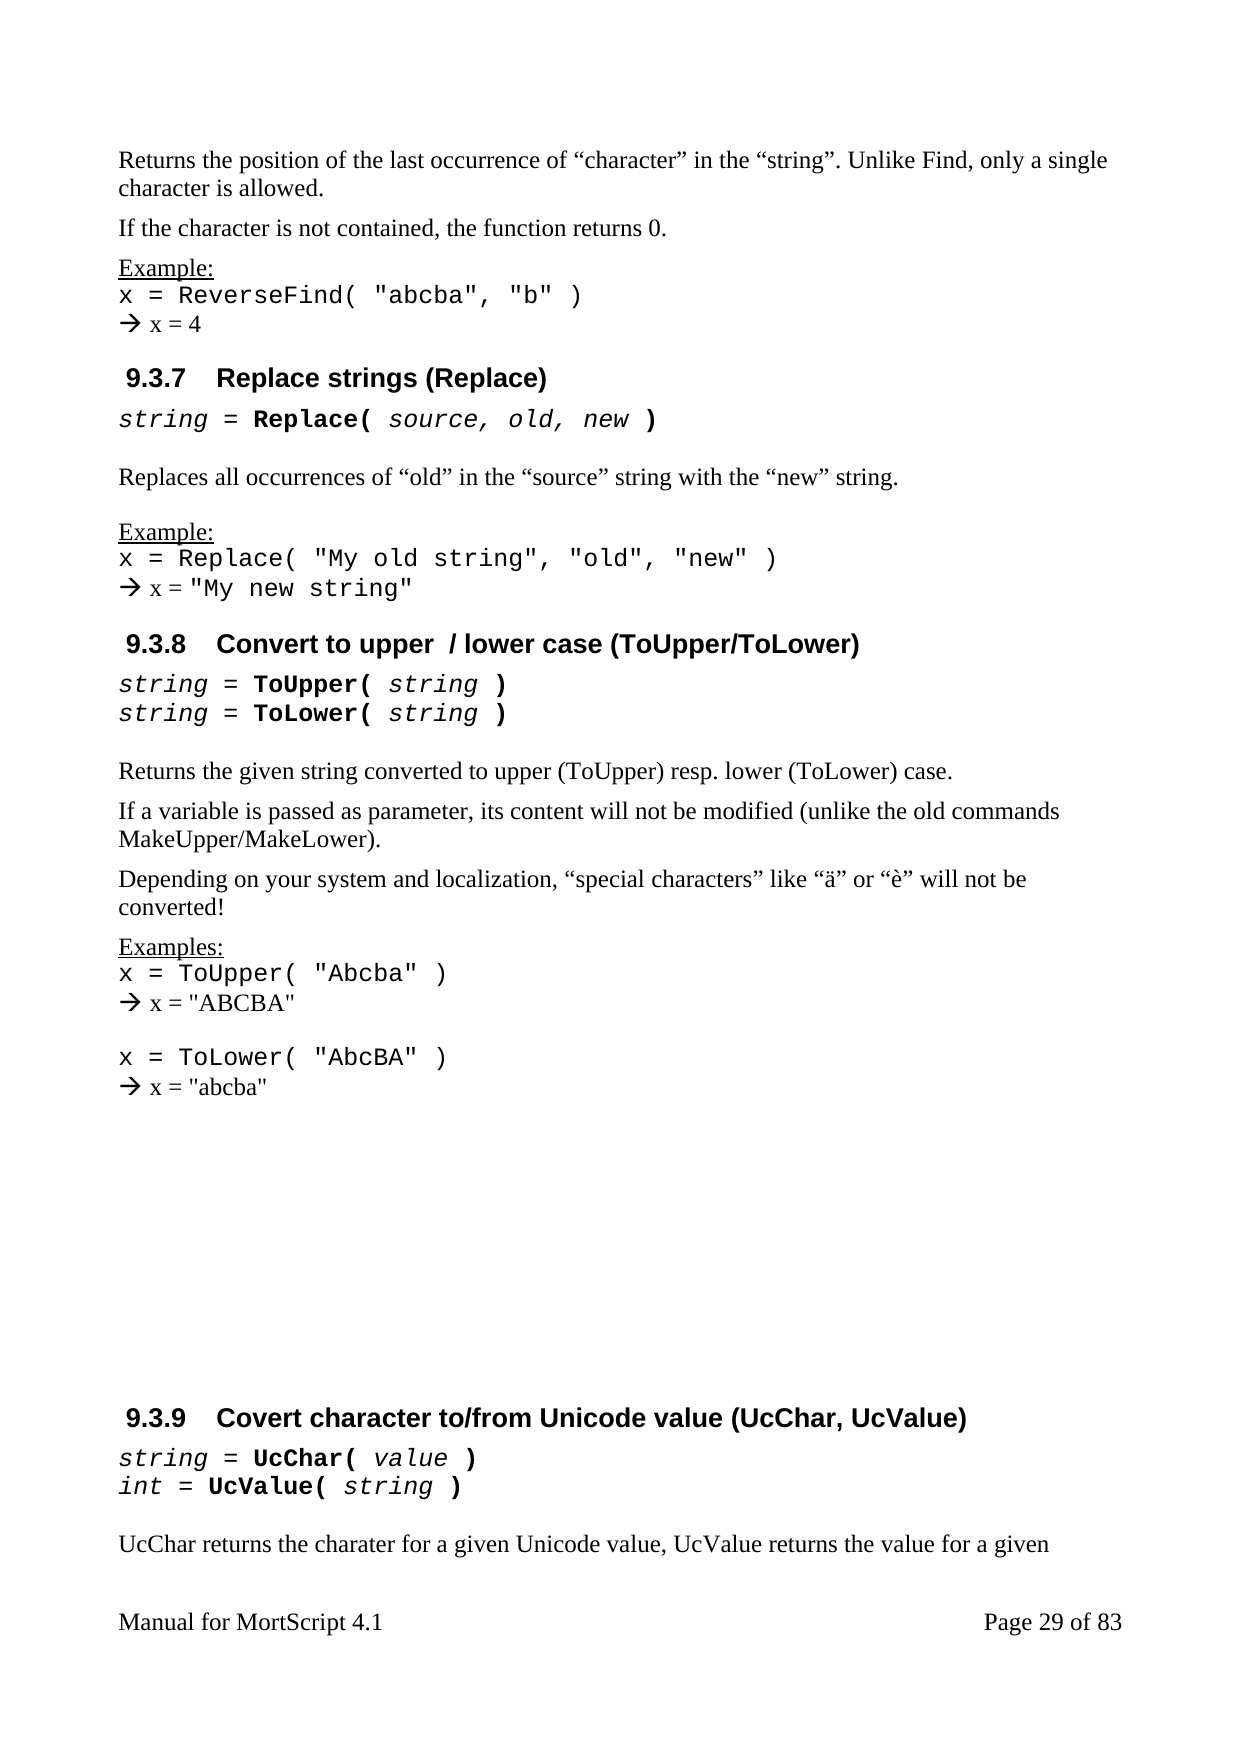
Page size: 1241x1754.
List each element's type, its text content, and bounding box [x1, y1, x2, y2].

text  x = 4 [118, 311, 1122, 338]
text string = ToLower( string ) [118, 700, 1122, 728]
text string = ToUpper( string ) [118, 672, 1122, 700]
subtitle Convert to upper / lower case (ToUpper/ToLower) [118, 629, 1122, 659]
text Example: [118, 254, 1122, 282]
text Examples: [118, 933, 1122, 961]
text x = ToLower( "AbcBA" ) [118, 1044, 1122, 1073]
text If a variable is passed as parameter, its content will not be modified (unlike the old commands MakeUpper/MakeLower). [118, 797, 1122, 852]
text Replaces all occurrences of “old” in the “source” string with the “new” string. [118, 463, 1122, 491]
text string = UcChar( value ) [118, 1445, 1122, 1474]
text x = Replace( "My old string", "old", "new" ) [118, 546, 1122, 574]
text  x = "ABCBA" [118, 989, 1122, 1017]
text Depending on your system and localization, “special characters” like “ä” or “è” will not be converted! [118, 865, 1122, 920]
text int = UcValue( string ) [118, 1474, 1122, 1502]
text string = Replace( source, old, new ) [118, 406, 1122, 434]
text Example: [118, 518, 1122, 546]
text If the character is not contained, the function returns 0. [118, 214, 1122, 242]
text x = ReverseFind( "abcba", "b" ) [118, 282, 1122, 311]
text Returns the position of the last occurrence of “character” in the “string”. Unlike Find, only a single character is allowed. [118, 146, 1122, 202]
subtitle Replace strings (Replace) [118, 363, 1122, 394]
text  x = "abcba" [118, 1073, 1122, 1100]
subtitle Covert character to/from Unicode value (UcChar, UcValue) [118, 1402, 1122, 1433]
text Returns the given string converted to upper (ToUpper) resp. lower (ToLower) case. [118, 757, 1122, 784]
text UcChar returns the charater for a given Unicode value, UcValue returns the value for a given [118, 1530, 1122, 1558]
text x = ToUpper( "Abcba" ) [118, 961, 1122, 989]
text  x = "My new string" [118, 574, 1122, 604]
